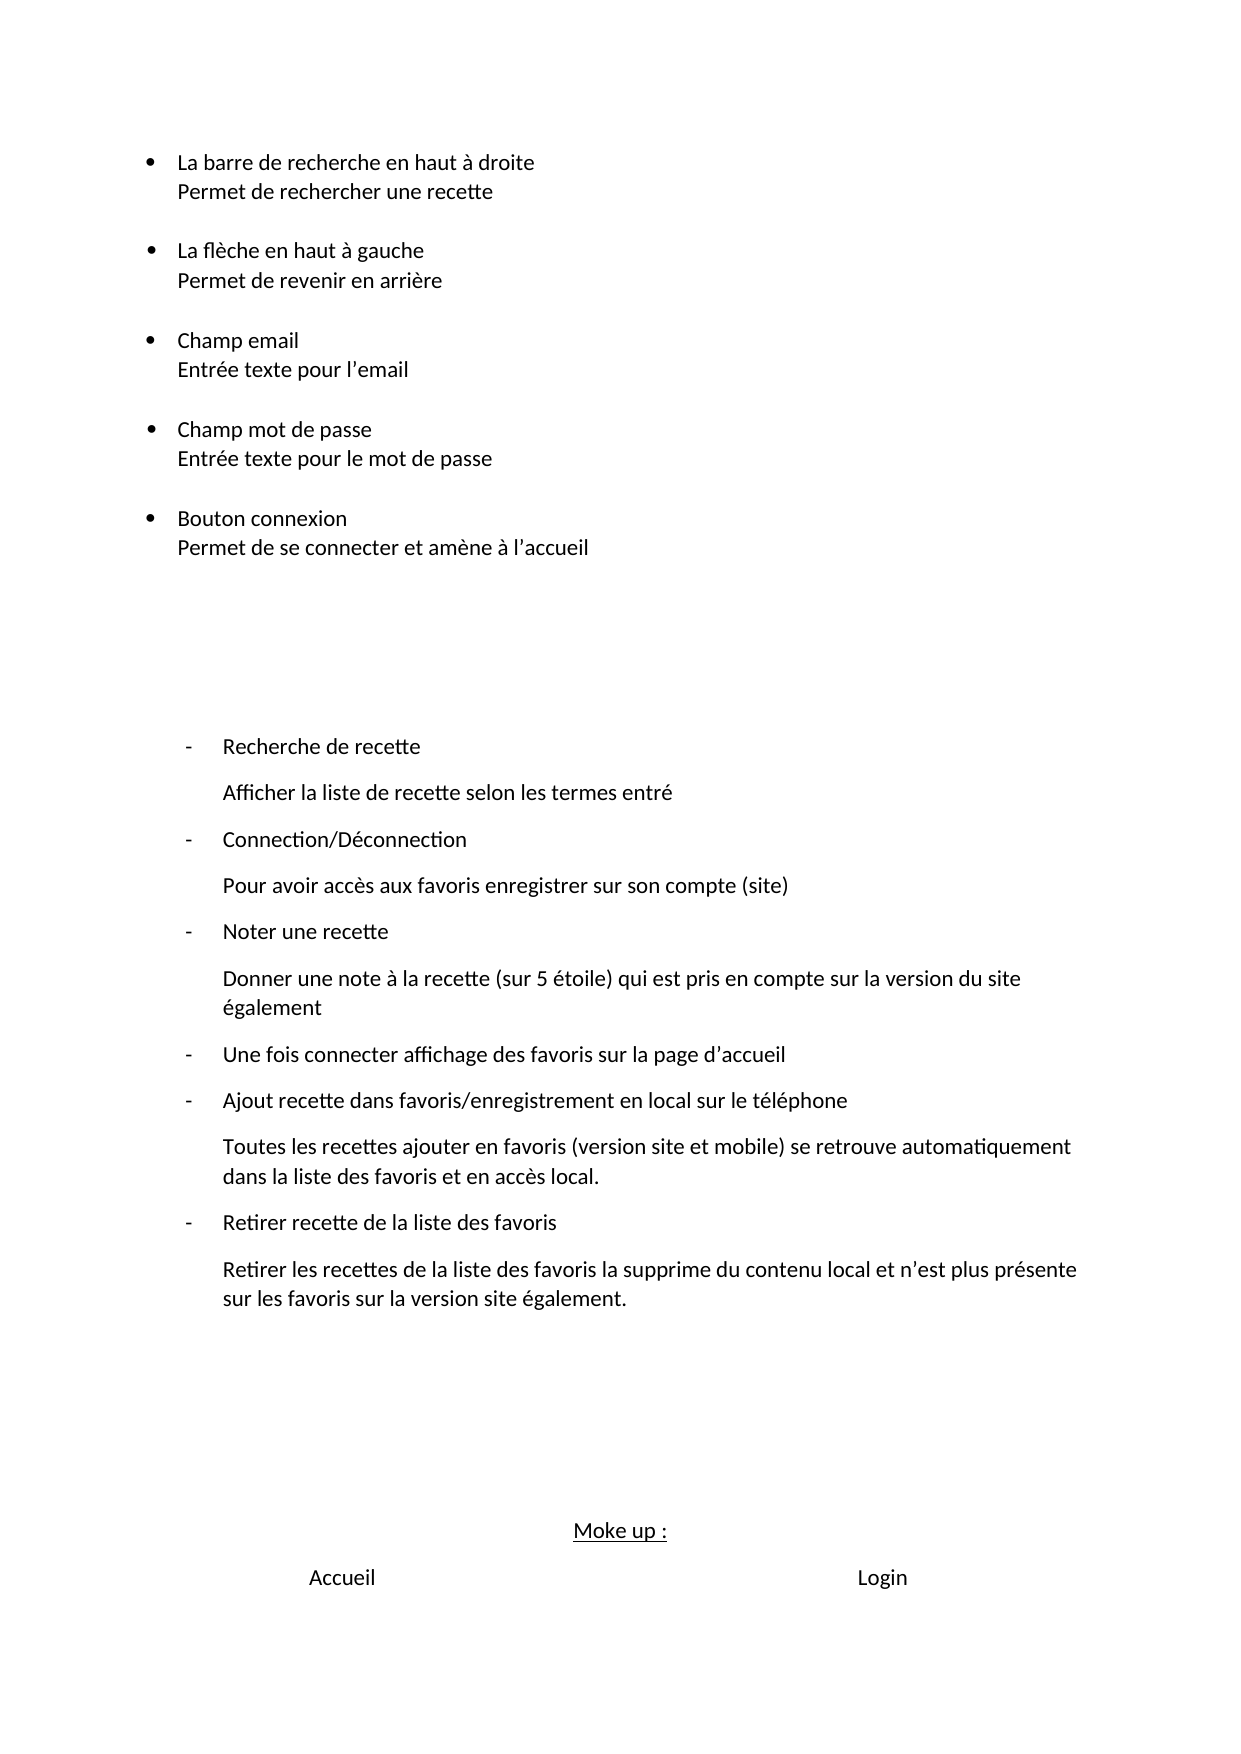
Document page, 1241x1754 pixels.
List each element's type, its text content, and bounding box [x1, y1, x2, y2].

list Retirer les recettes de la liste des favoris la supprime du contenu local et n’est plus présente sur les favoris sur la version site également. [223, 1255, 1093, 1313]
list La flèche en haut à gauche [148, 237, 1093, 265]
list Champ email [146, 326, 1093, 354]
list Permet de revenir en arrière [177, 266, 1093, 294]
list Permet de se connecter et amène à l’accueil [177, 533, 1093, 562]
list Noter une recette [185, 917, 1093, 945]
list Entrée texte pour l’email [177, 355, 1093, 383]
list Recherche de recette [185, 732, 1093, 760]
list Ajout recette dans favoris/enregistrement en local sur le téléphone [185, 1086, 1093, 1114]
list Une fois connecter affichage des favoris sur la page d’accueil [185, 1040, 1093, 1068]
text Moke up : [148, 1516, 1093, 1544]
list Connection/Déconnection [185, 825, 1093, 853]
list Donner une note à la recette (sur 5 étoile) qui est pris en compte sur la version du site également [223, 964, 1093, 1021]
list Champ mot de passe [148, 415, 1093, 443]
list Retirer recette de la liste des favoris [185, 1208, 1093, 1237]
list Entrée texte pour le mot de passe [177, 444, 1093, 472]
text Accueil Login [148, 1563, 1093, 1591]
list La barre de recherche en haut à droite [146, 148, 1093, 176]
list Pour avoir accès aux favoris enregistrer sur son compte (site) [223, 871, 1093, 899]
list Afficher la liste de recette selon les termes entré [223, 778, 1093, 806]
list Toutes les recettes ajouter en favoris (version site et mobile) se retrouve automatiquement dans la liste des favoris et en accès local. [223, 1132, 1093, 1190]
list Permet de rechercher une recette [177, 177, 1093, 205]
list Bouton connexion [146, 504, 1093, 532]
